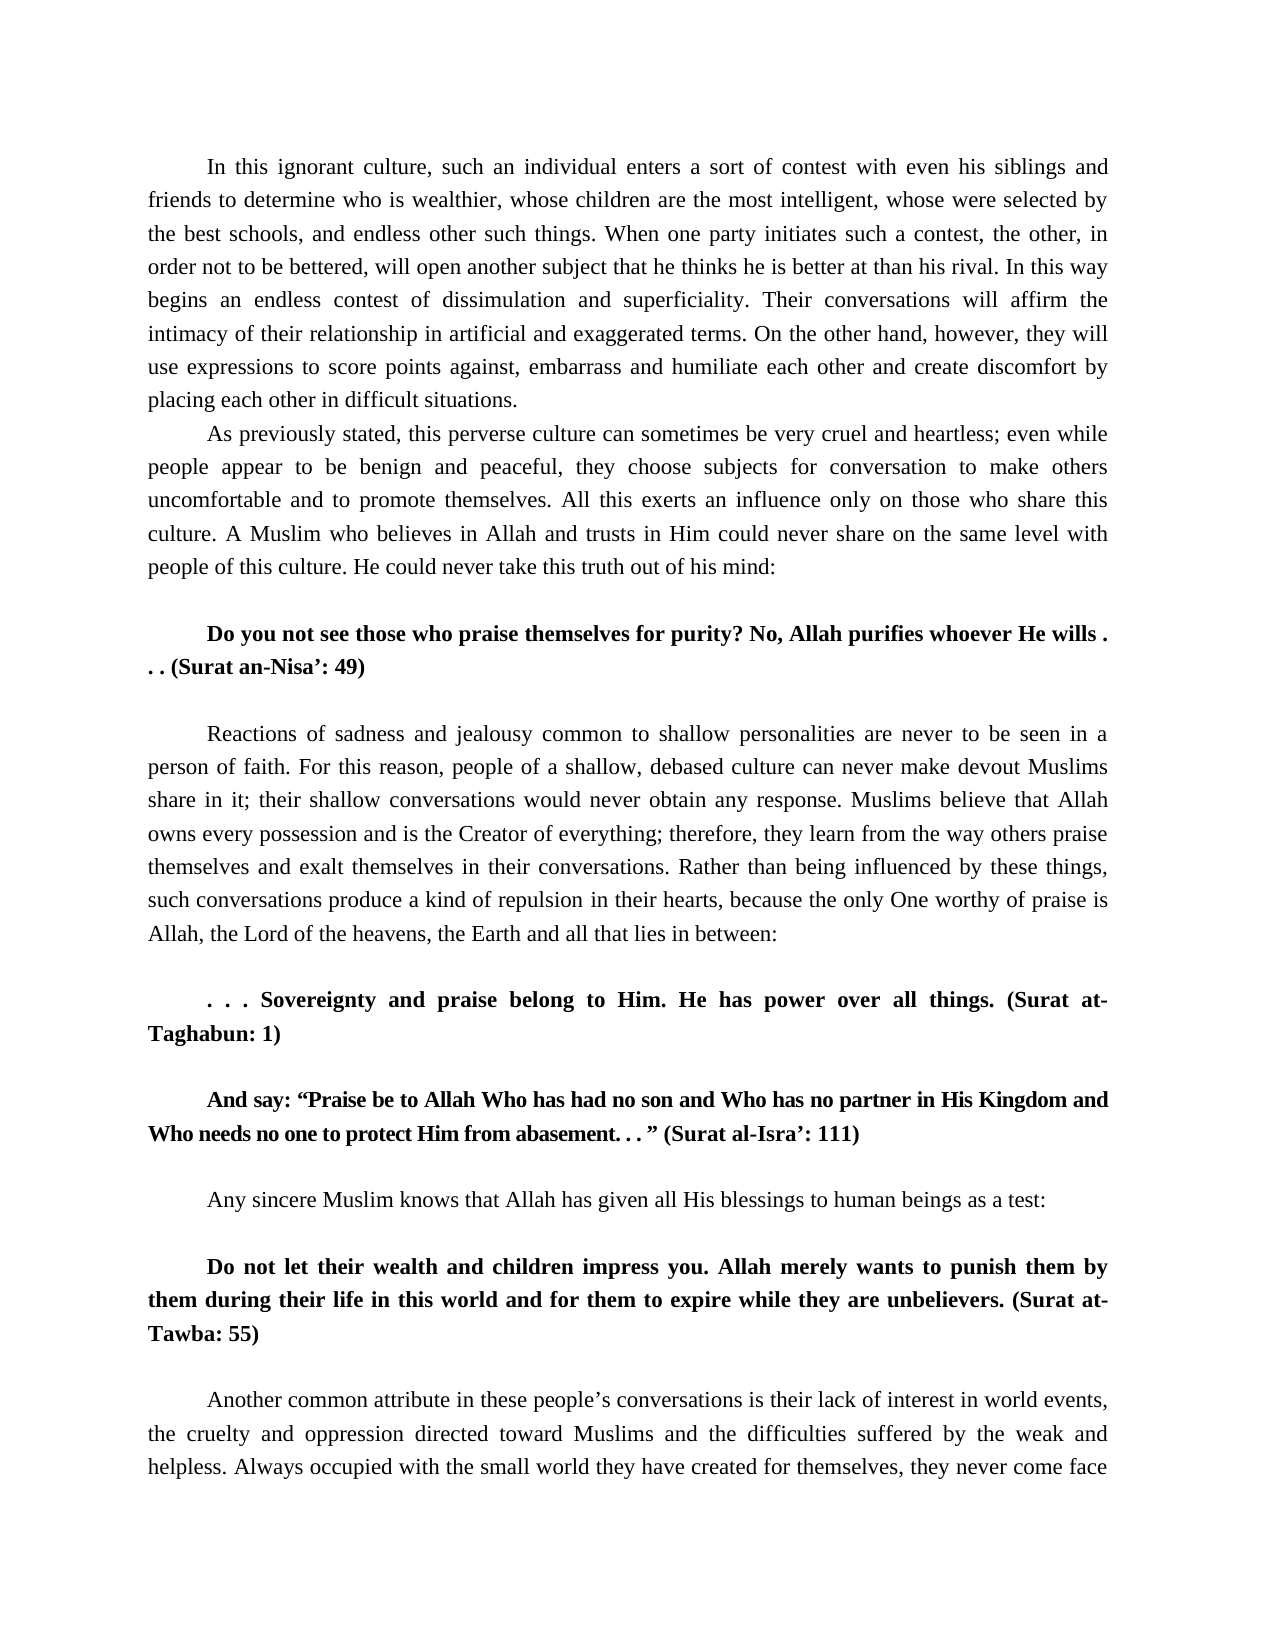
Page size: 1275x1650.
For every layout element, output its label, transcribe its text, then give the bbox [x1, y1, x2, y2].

text Any sincere Muslim knows that Allah has given all His blessings to human beings as a test: [148, 1181, 1110, 1214]
text And say: “Praise be to Allah Who has had no son and Who has no partner in His Kingdom and Who needs no one to protect Him from abasement. . . ” (Surat al-Isra’: 111) [148, 1081, 1110, 1148]
text . . . Sovereignty and praise belong to Him. He has power over all things. (Surat at-Taghabun: 1) [148, 981, 1110, 1048]
text As previously stated, this perverse culture can sometimes be very cruel and heartless; even while people appear to be benign and peaceful, they choose subjects for conversation to make others uncomfortable and to promote themselves. All this exerts an influence only on those who share this culture. A Muslim who believes in Allah and trusts in Him could never share on the same level with people of this culture. He could never take this truth out of his mind: [148, 414, 1110, 581]
text Do you not see those who praise themselves for purity? No, Allah purifies whoever He wills . . . (Surat an-Nisa’: 49) [148, 614, 1110, 681]
text Do not let their wealth and children impress you. Allah merely wants to punish them by them during their life in this world and for them to expire while they are unbelievers. (Surat at-Tawba: 55) [148, 1248, 1110, 1348]
text Reactions of sadness and jealousy common to shallow personalities are never to be seen in a person of faith. For this reason, people of a shallow, debased culture can never make devout Muslims share in it; their shallow conversations would never obtain any response. Muslims believe that Allah owns every possession and is the Creator of everything; therefore, they learn from the way others praise themselves and exalt themselves in their conversations. Rather than being influenced by these things, such conversations produce a kind of repulsion in their hearts, because the only One worthy of praise is Allah, the Lord of the heavens, the Earth and all that lies in between: [148, 714, 1110, 948]
text Another common attribute in these people’s conversations is their lack of interest in world events, the cruelty and oppression directed toward Muslims and the difficulties suffered by the weak and helpless. Always occupied with the small world they have created for themselves, they never come face [148, 1381, 1110, 1481]
text In this ignorant culture, such an individual enters a sort of contest with even his siblings and friends to determine who is wealthier, whose children are the most intelligent, whose were selected by the best schools, and endless other such things. When one party initiates such a contest, the other, in order not to be bettered, will open another subject that he thinks he is better at than his rival. In this way begins an endless contest of dissimulation and superficiality. Their conversations will affirm the intimacy of their relationship in artificial and exaggerated terms. On the other hand, however, they will use expressions to score points against, embarrass and humiliate each other and create discomfort by placing each other in difficult situations. [148, 148, 1110, 414]
